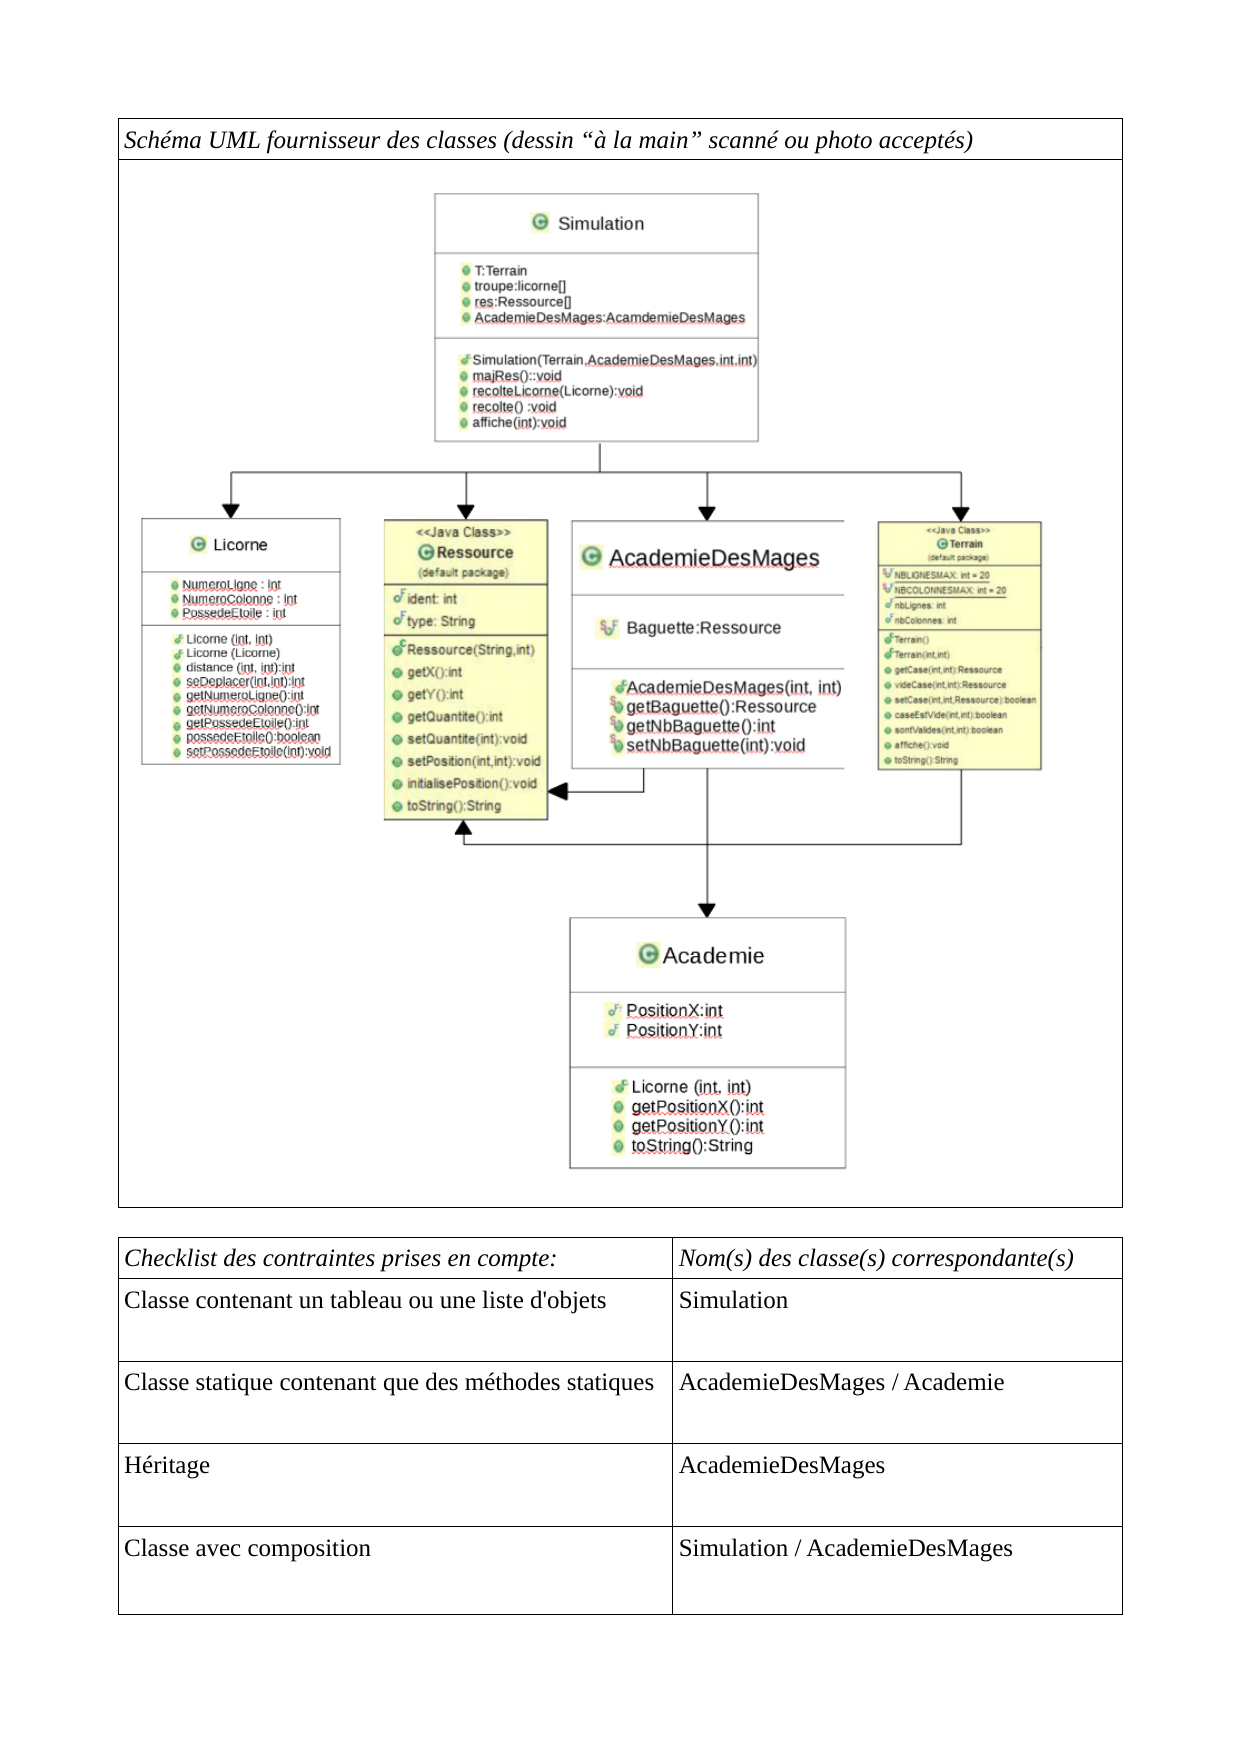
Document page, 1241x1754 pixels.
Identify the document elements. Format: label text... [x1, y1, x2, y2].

table_cell Simulation [673, 1279, 1122, 1361]
picture [137, 170, 1059, 1173]
table_cell Héritage [119, 1444, 672, 1526]
table_cell AcademieDesMages / Academie [673, 1362, 1122, 1443]
table_cell Classe statique contenant que des méthodes statiques [119, 1362, 672, 1443]
table_cell Simulation / AcademieDesMages [673, 1527, 1122, 1614]
table_header Schéma UML fournisseur des classes (dessin “à la main” scanné ou photo acceptés) [119, 119, 1122, 159]
table_header Nom(s) des classe(s) correspondante(s) [673, 1238, 1122, 1278]
table_cell [119, 160, 1122, 1207]
table_header Checklist des contraintes prises en compte: [119, 1238, 672, 1278]
table_cell Classe contenant un tableau ou une liste d'objets [119, 1279, 672, 1361]
table_cell Classe avec composition [119, 1527, 672, 1614]
table_cell AcademieDesMages [673, 1444, 1122, 1526]
